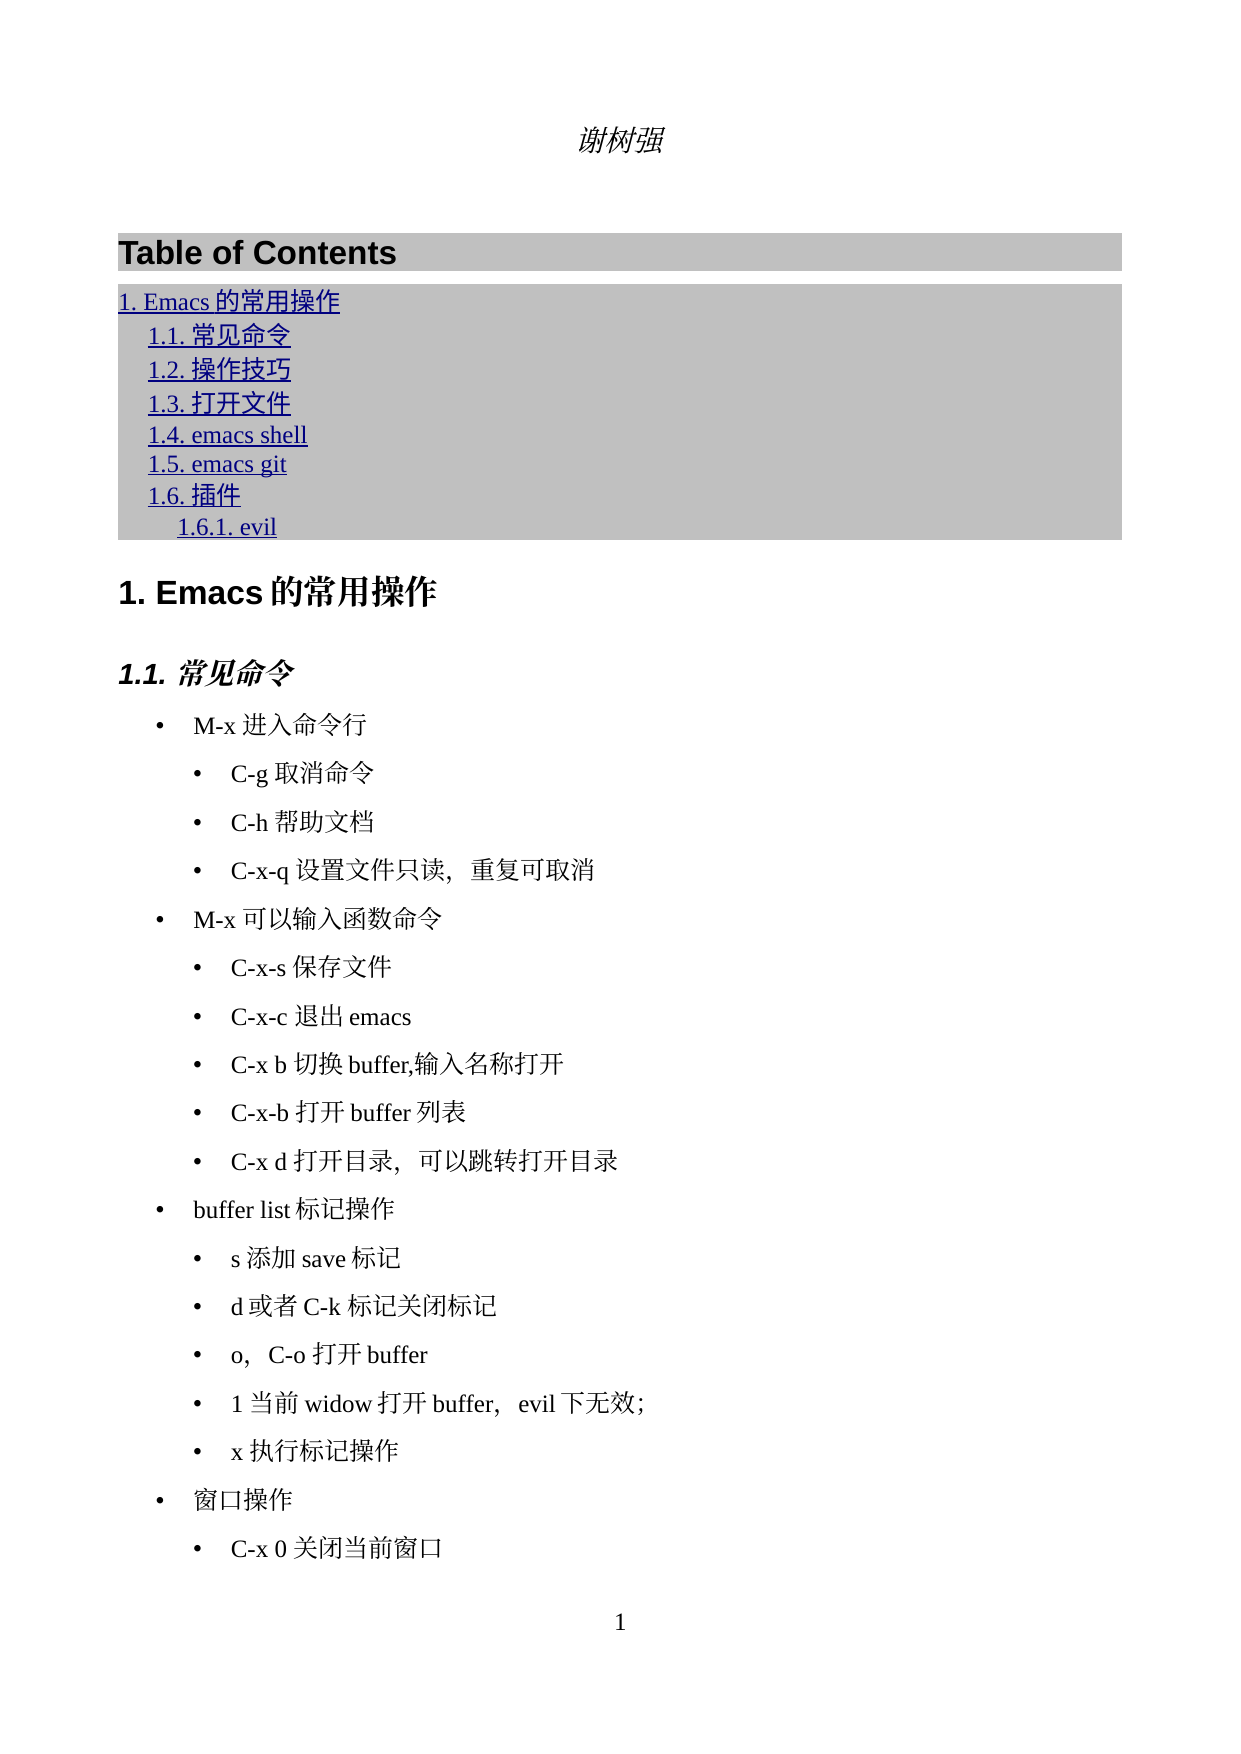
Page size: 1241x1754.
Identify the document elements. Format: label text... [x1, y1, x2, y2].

subtitle Emacs的常用操作 [118, 565, 1122, 614]
list 窗口操作 [156, 1481, 1122, 1516]
list M-x 可以输入函数命令 [156, 899, 1122, 935]
text 1.6.1. evil [177, 512, 1122, 540]
text 1. Emacs的常用操作 [118, 284, 1122, 318]
list C-x b 切换buffer,输入名称打开 [193, 1044, 1122, 1081]
list C-h 帮助文档 [193, 802, 1122, 838]
text 1.4. emacs shell [148, 420, 1122, 449]
list C-g 取消命令 [193, 754, 1122, 790]
list C-x 0 关闭当前窗口 [193, 1529, 1122, 1565]
list 1 当前widow打开buffer，evil下无效； [193, 1384, 1122, 1419]
list C-x-q 设置文件只读，重复可取消 [193, 851, 1122, 887]
list o，C-o 打开buffer [193, 1335, 1122, 1371]
list d或者C-k 标记关闭标记 [193, 1287, 1122, 1323]
list C-x-s 保存文件 [193, 948, 1122, 984]
text 1.6. 插件 [148, 478, 1122, 512]
text 1.5. emacs git [148, 449, 1122, 478]
list M-x 进入命令行 [156, 706, 1122, 741]
list C-x-c 退出emacs [193, 996, 1122, 1032]
text 1.3. 打开文件 [148, 386, 1122, 420]
list s 添加save标记 [193, 1238, 1122, 1274]
text 1.1. 常见命令 [148, 318, 1122, 352]
list buffer list标记操作 [156, 1190, 1122, 1226]
subtitle 谢树强 [118, 118, 1122, 160]
list C-x d 打开目录，可以跳转打开目录 [193, 1141, 1122, 1177]
subtitle 常见命令 [118, 651, 1122, 693]
text 1.2. 操作技巧 [148, 352, 1122, 386]
list C-x-b 打开buffer列表 [193, 1093, 1122, 1129]
subtitle Table of Contents [118, 233, 1122, 271]
list x 执行标记操作 [193, 1432, 1122, 1468]
